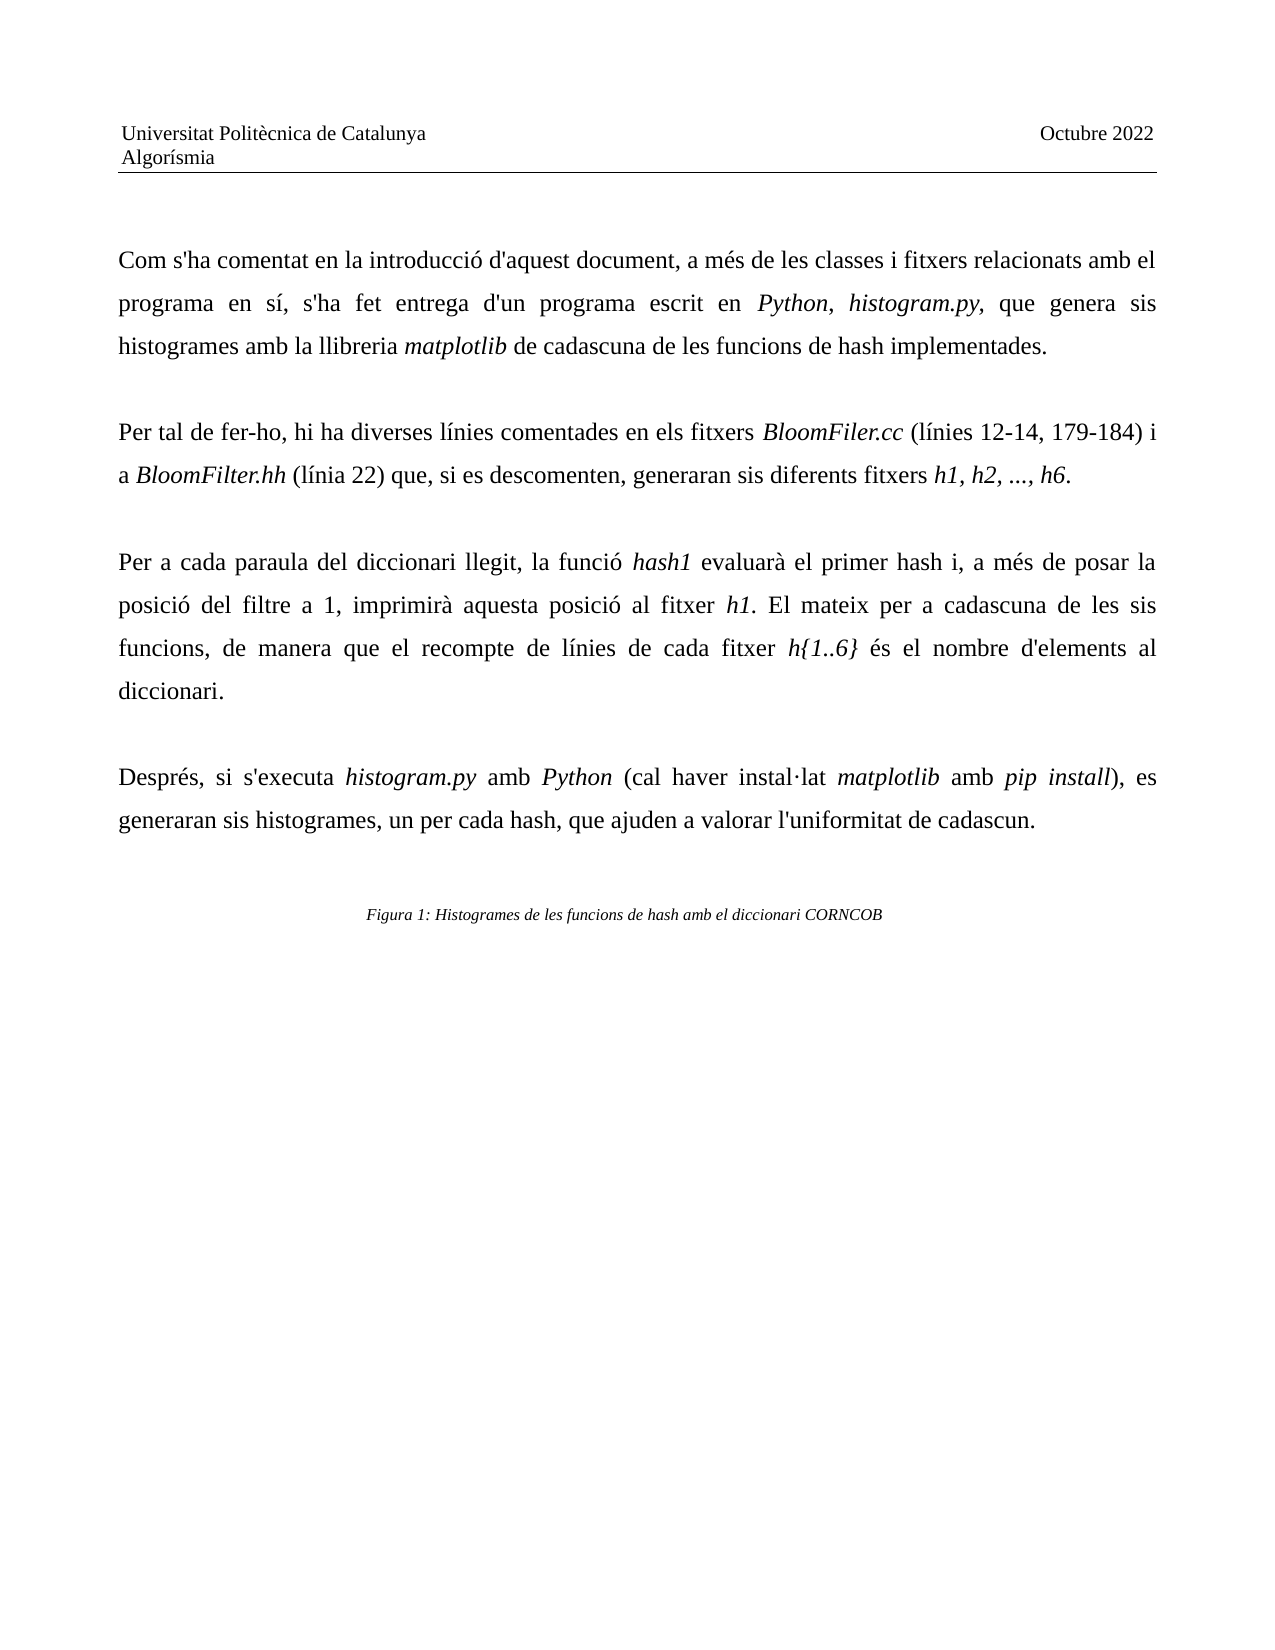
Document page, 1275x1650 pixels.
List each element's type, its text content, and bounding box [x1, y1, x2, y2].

text Figura 1: Histogrames de les funcions de hash amb el diccionari CORNCOB [366, 904, 909, 923]
text Després, si s'executa histogram.py amb Python (cal haver instal·lat matplotlib amb pip install), es generaran sis histogrames, un per cada hash, que ajuden a valorar l'uniformitat de cadascun. [118, 762, 1157, 834]
text Per a cada paraula del diccionari llegit, la funció hash1 evaluarà el primer hash i, a més de posar la posició del filtre a 1, imprimirà aquesta posició al fitxer h1. El mateix per a cadascuna de les sis funcions, de manera que el recompte de línies de cada fitxer h{1..6} és el nombre d'elements al diccionari. [118, 547, 1157, 705]
text Per tal de fer-ho, hi ha diverses línies comentades en els fitxers BloomFiler.cc (línies 12-14, 179-184) i a BloomFilter.hh (línia 22) que, si es descomenten, generaran sis diferents fitxers h1, h2, ..., h6. [118, 417, 1157, 489]
text Com s'ha comentat en la introducció d'aquest document, a més de les classes i fitxers relacionats amb el programa en sí, s'ha fet entrega d'un programa escrit en Python, histogram.py, que genera sis histogrames amb la llibreria matplotlib de cadascuna de les funcions de hash implementades. [118, 245, 1157, 360]
